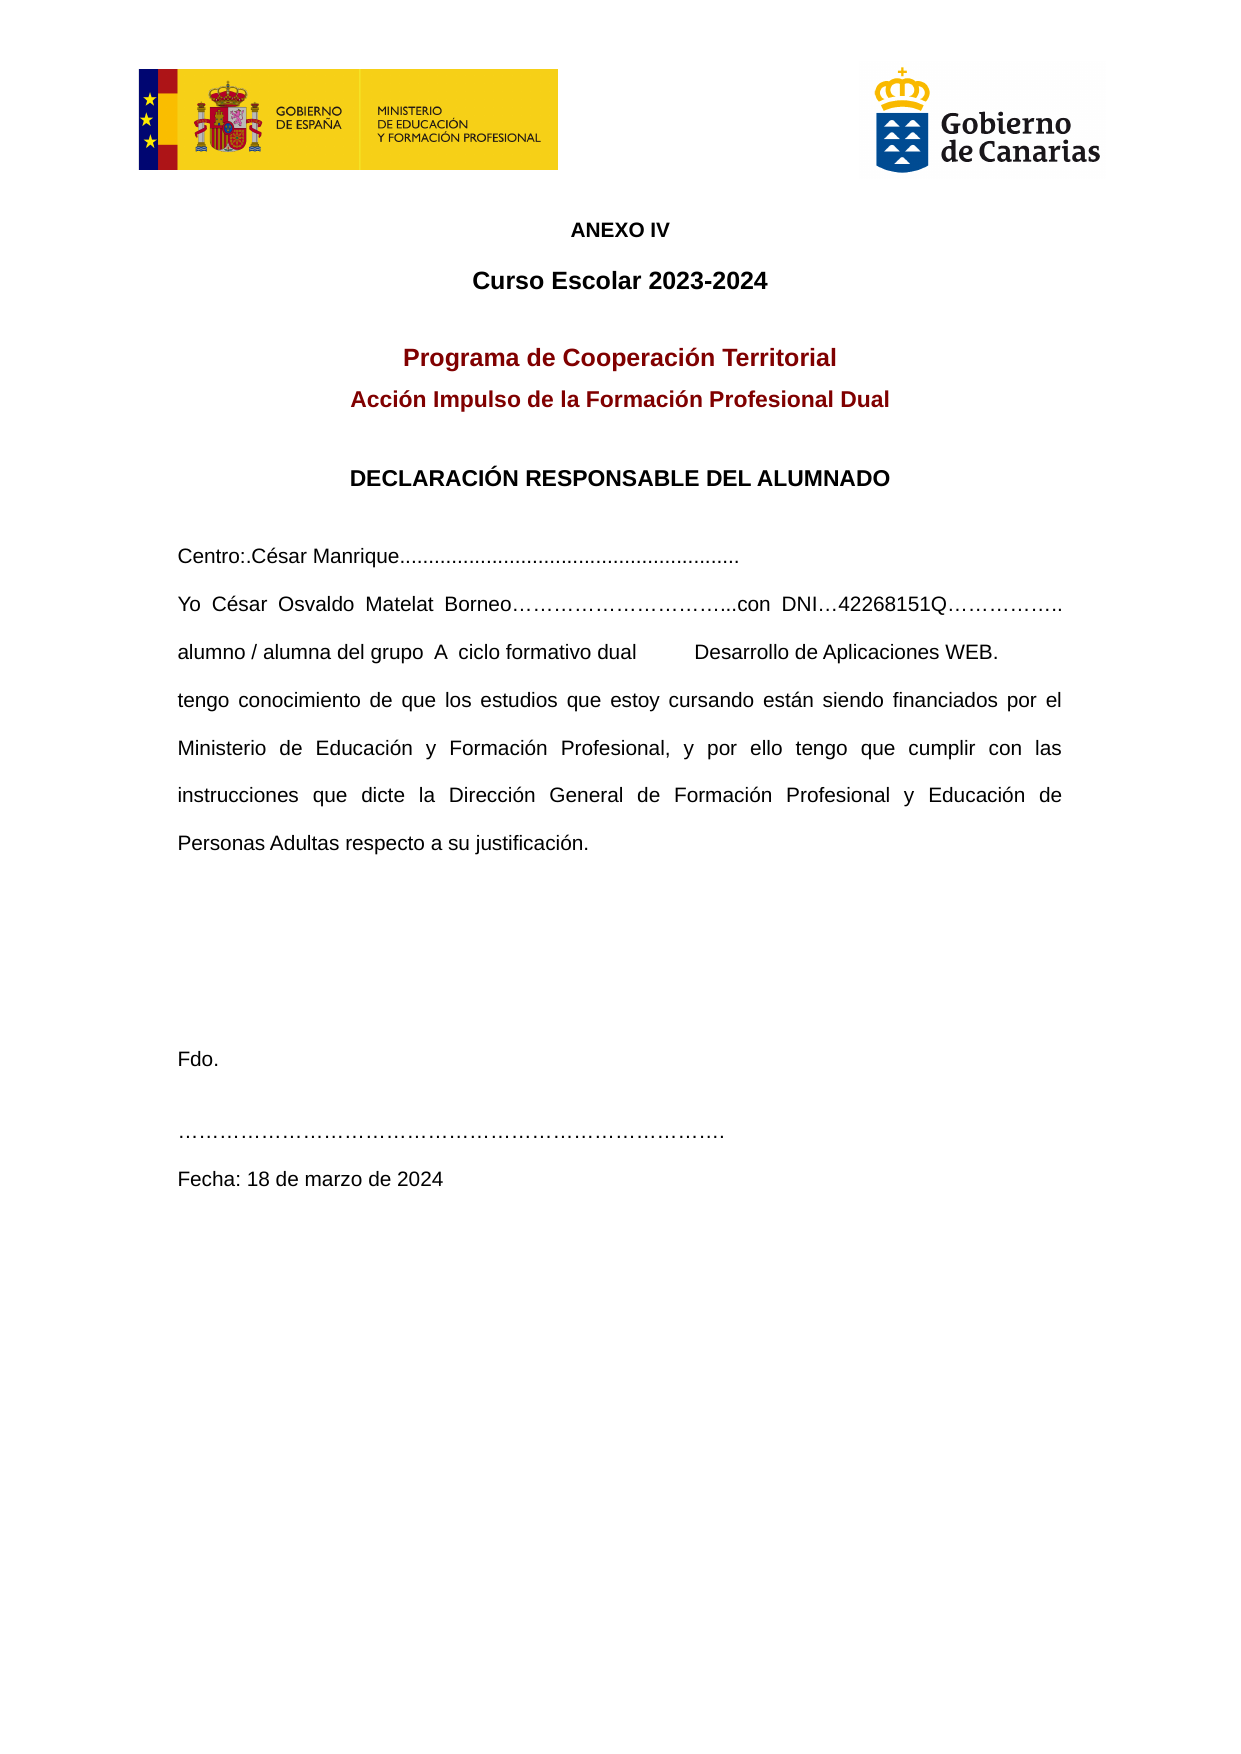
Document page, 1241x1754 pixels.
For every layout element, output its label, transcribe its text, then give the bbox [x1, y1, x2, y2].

text Programa de Cooperación Territorial [177, 343, 1063, 371]
text ……………………………………………………………………. [177, 1119, 1063, 1143]
text Curso Escolar 2023-2024 [177, 266, 1063, 295]
text DECLARACIÓN RESPONSABLE DEL ALUMNADO [177, 465, 1063, 491]
text Acción Impulso de la Formación Profesional Dual [177, 386, 1063, 412]
text Fecha: 18 de marzo de 2024 [177, 1167, 1063, 1191]
text Centro:.César Manrique........................................................... [177, 544, 1063, 568]
text ANEXO IV [177, 218, 1063, 242]
text Fdo. [177, 1047, 1063, 1071]
picture [138, 69, 558, 170]
picture [858, 61, 1106, 179]
text tengo conocimiento de que los estudios que estoy cursando están siendo financiados por el Ministerio de Educación y Formación Profesional, y por ello tengo que cumplir con las instrucciones que dicte la Dirección General de Formación Profesional y Educación de Personas Adultas respecto a su justificación. [177, 687, 1063, 855]
text Yo César Osvaldo Matelat Borneo…………………………...con DNI…42268151Q…………….. alumno / alumna del grupo A ciclo formativo dual Desarrollo de Aplicaciones WEB. [177, 592, 1063, 663]
